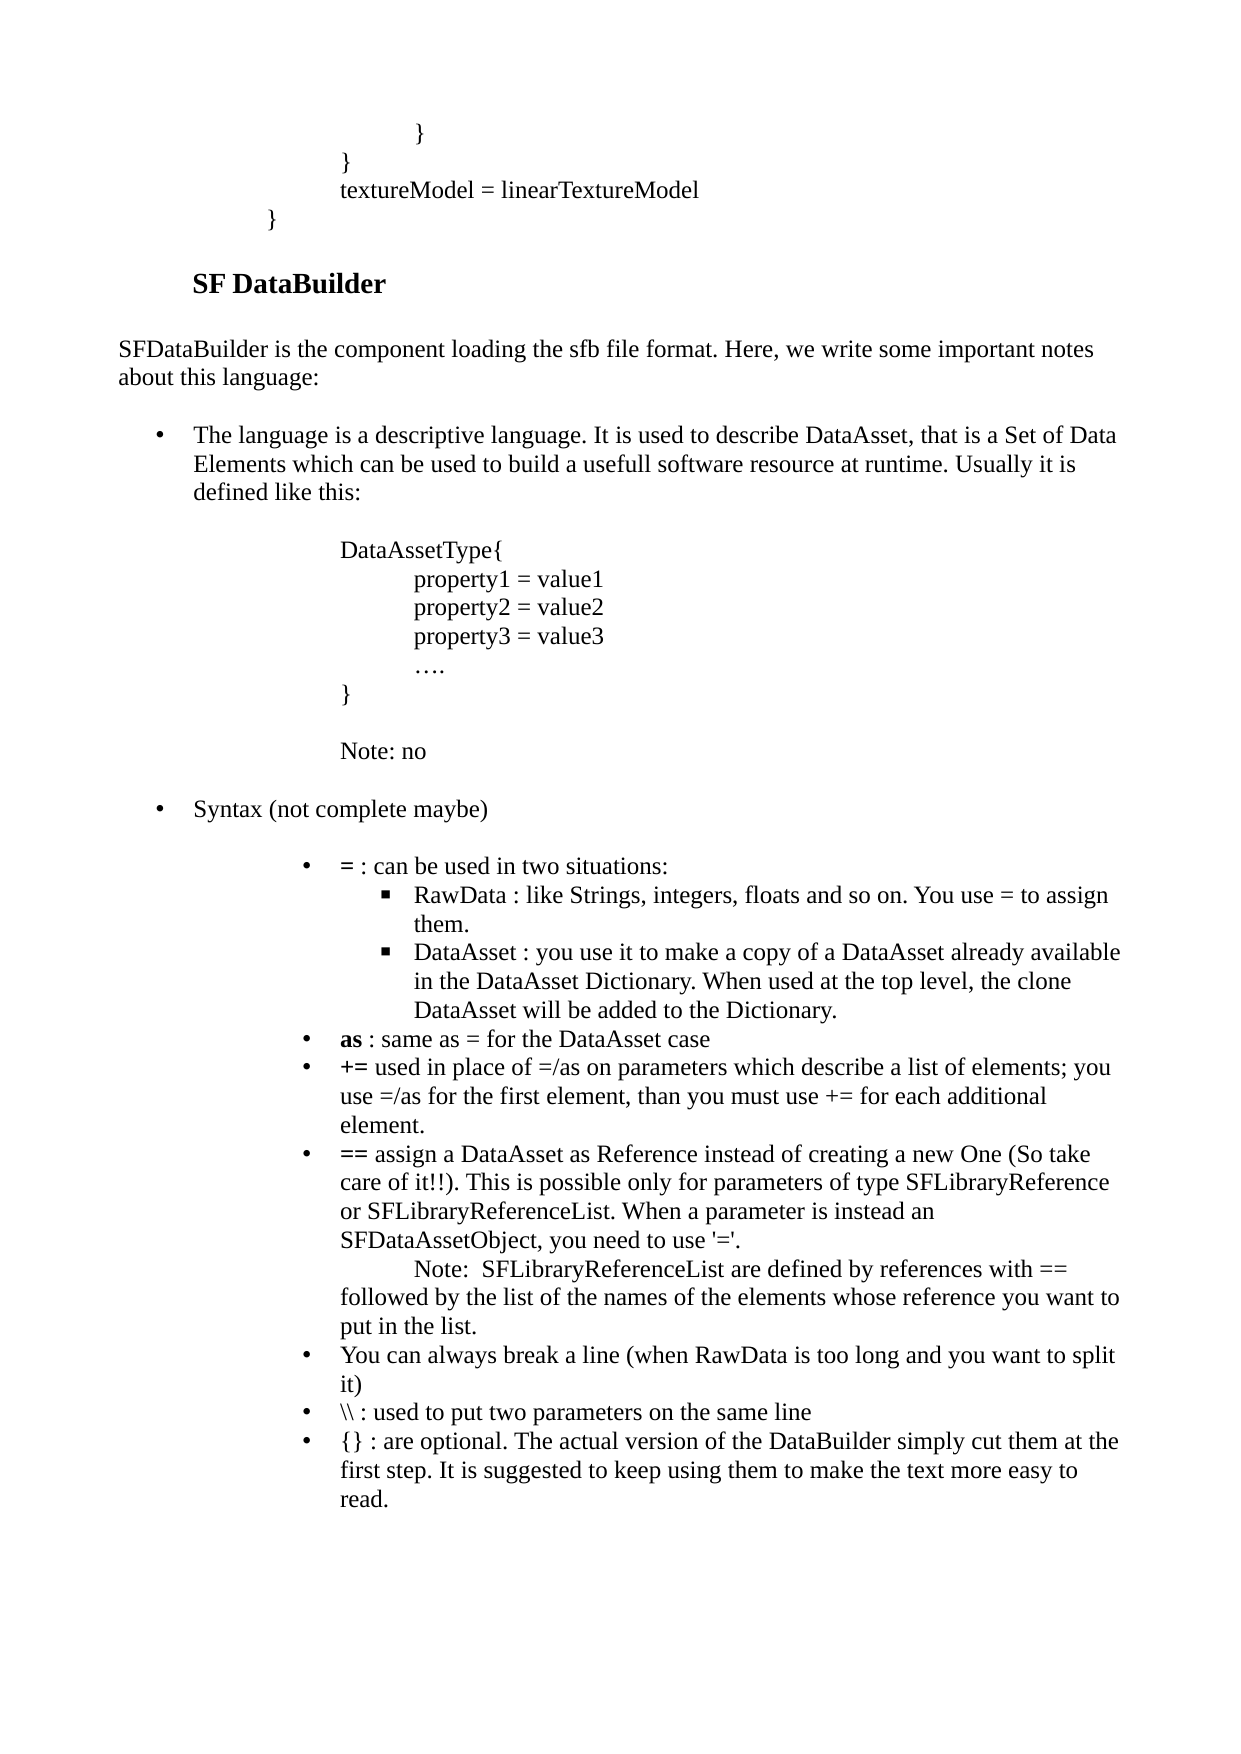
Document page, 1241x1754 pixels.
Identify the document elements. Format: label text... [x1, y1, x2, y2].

text Note: SFLibraryReferenceList are defined by references with == followed by the list of the names of the elements whose reference you want to put in the list. [302, 1254, 1122, 1340]
list {} : are optional. The actual version of the DataBuilder simply cut them at the first step. It is suggested to keep using them to make the text more easy to read. [302, 1426, 1122, 1512]
text property3 = value3 [118, 621, 1122, 650]
list = : can be used in two situations: [302, 851, 1122, 880]
list += used in place of =/as on parameters which describe a list of elements; you use =/as for the first element, than you must use += for each additional element. [302, 1052, 1122, 1139]
text DataAssetType{ [118, 535, 1122, 564]
text } [118, 679, 1122, 707]
list == assign a DataAsset as Reference instead of creating a new One (So take care of it!!). This is possible only for parameters of type SFLibraryReference or SFLibraryReferenceList. When a parameter is instead an SFDataAssetObject, you need to use '='. [302, 1139, 1122, 1254]
text property2 = value2 [118, 592, 1122, 621]
text } [118, 204, 1122, 233]
text } [118, 147, 1122, 176]
list RawData : like Strings, integers, floats and so on. You use = to assign them. [376, 880, 1122, 937]
text Note: no [118, 736, 1122, 765]
text property1 = value1 [118, 564, 1122, 592]
list You can always break a line (when RawData is too long and you want to split it) [302, 1340, 1122, 1397]
list The language is a descriptive language. It is used to describe DataAsset, that is a Set of Data Elements which can be used to build a usefull software resource at runtime. Usually it is defined like this: [156, 420, 1122, 506]
text SF DataBuilder [118, 267, 1122, 300]
list DataAsset : you use it to make a copy of a DataAsset already available in the DataAsset Dictionary. When used at the top level, the clone DataAsset will be added to the Dictionary. [376, 937, 1122, 1024]
list as : same as = for the DataAsset case [302, 1024, 1122, 1052]
list Syntax (not complete maybe) [156, 794, 1122, 822]
text SFDataBuilder is the component loading the sfb file format. Here, we write some important notes about this language: [118, 334, 1122, 391]
text …. [118, 650, 1122, 679]
text textureModel = linearTextureModel [118, 176, 1122, 204]
list \\ : used to put two parameters on the same line [302, 1397, 1122, 1426]
text } [118, 118, 1122, 147]
